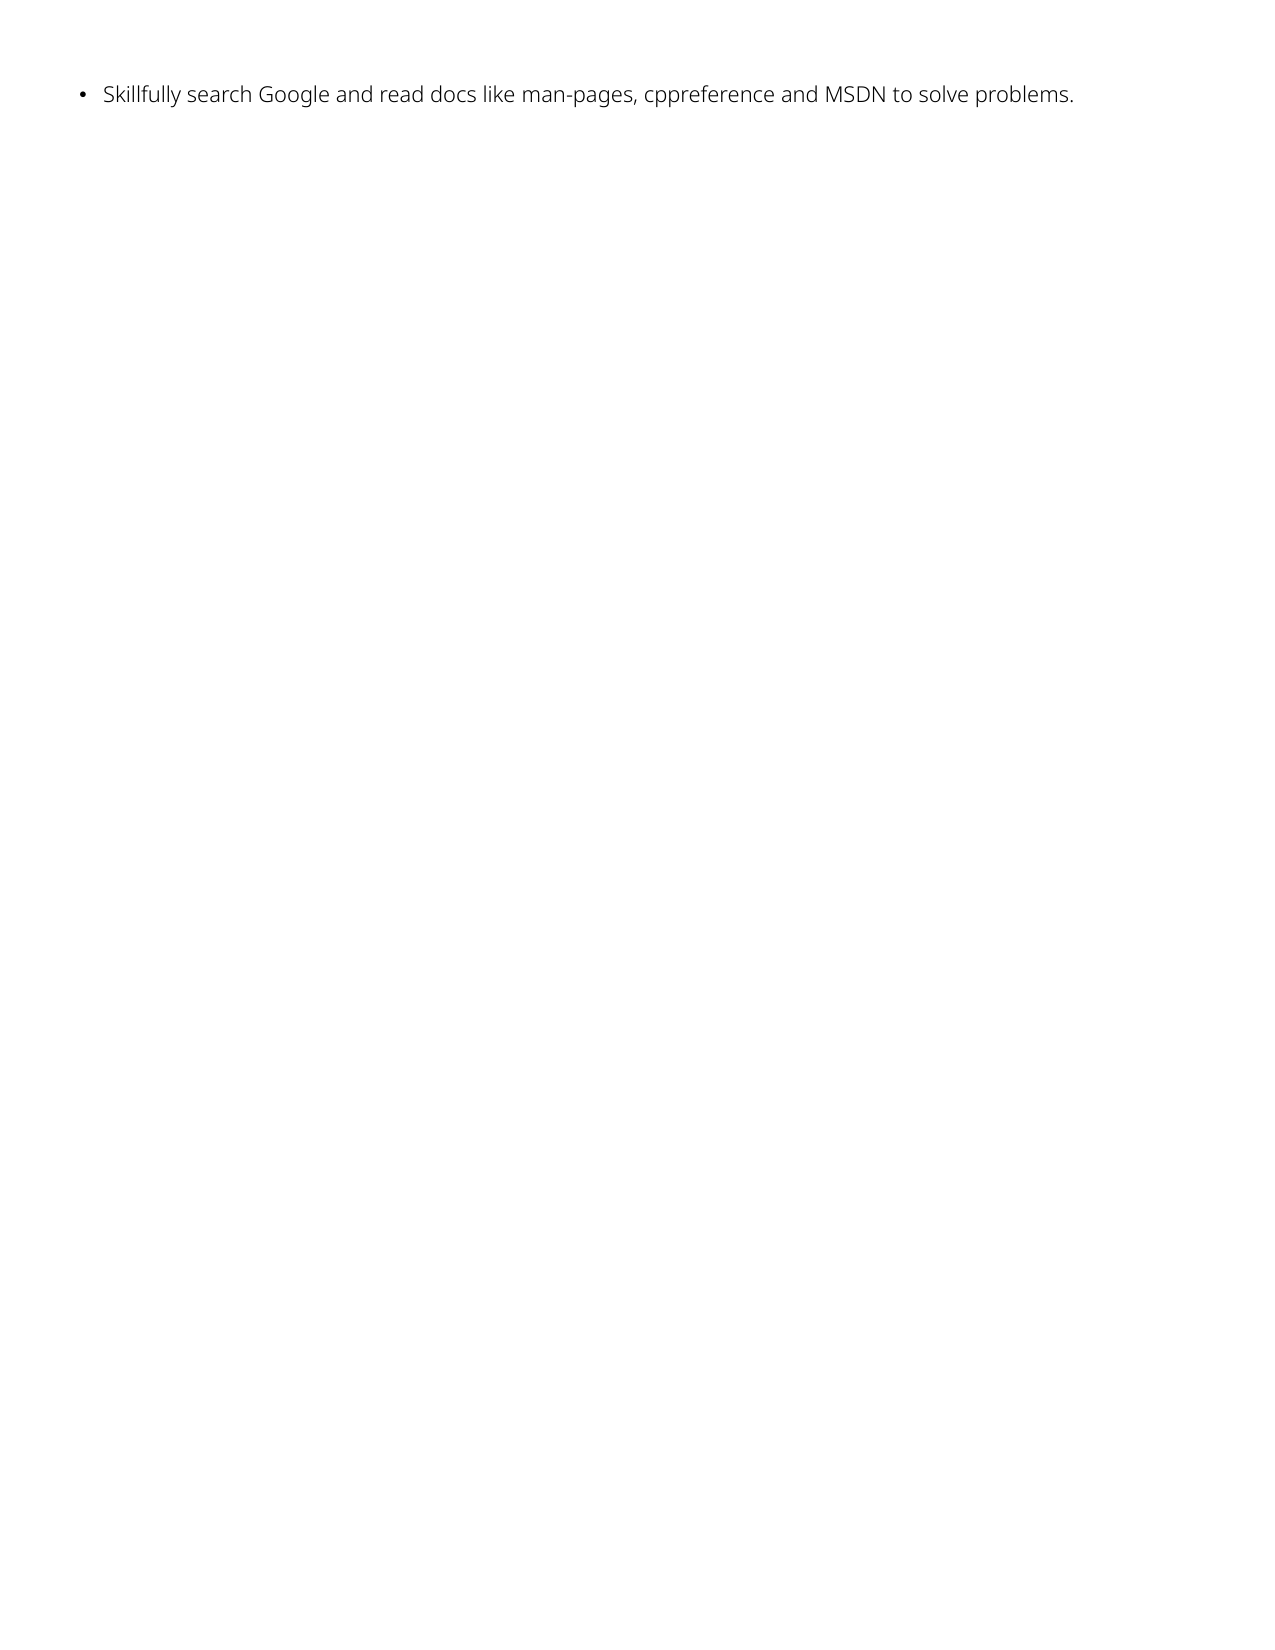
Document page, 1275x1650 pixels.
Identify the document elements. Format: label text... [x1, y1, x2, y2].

list Skillfully search Google and read docs like man-pages, cppreference and MSDN to solve problems. [79, 79, 1196, 109]
